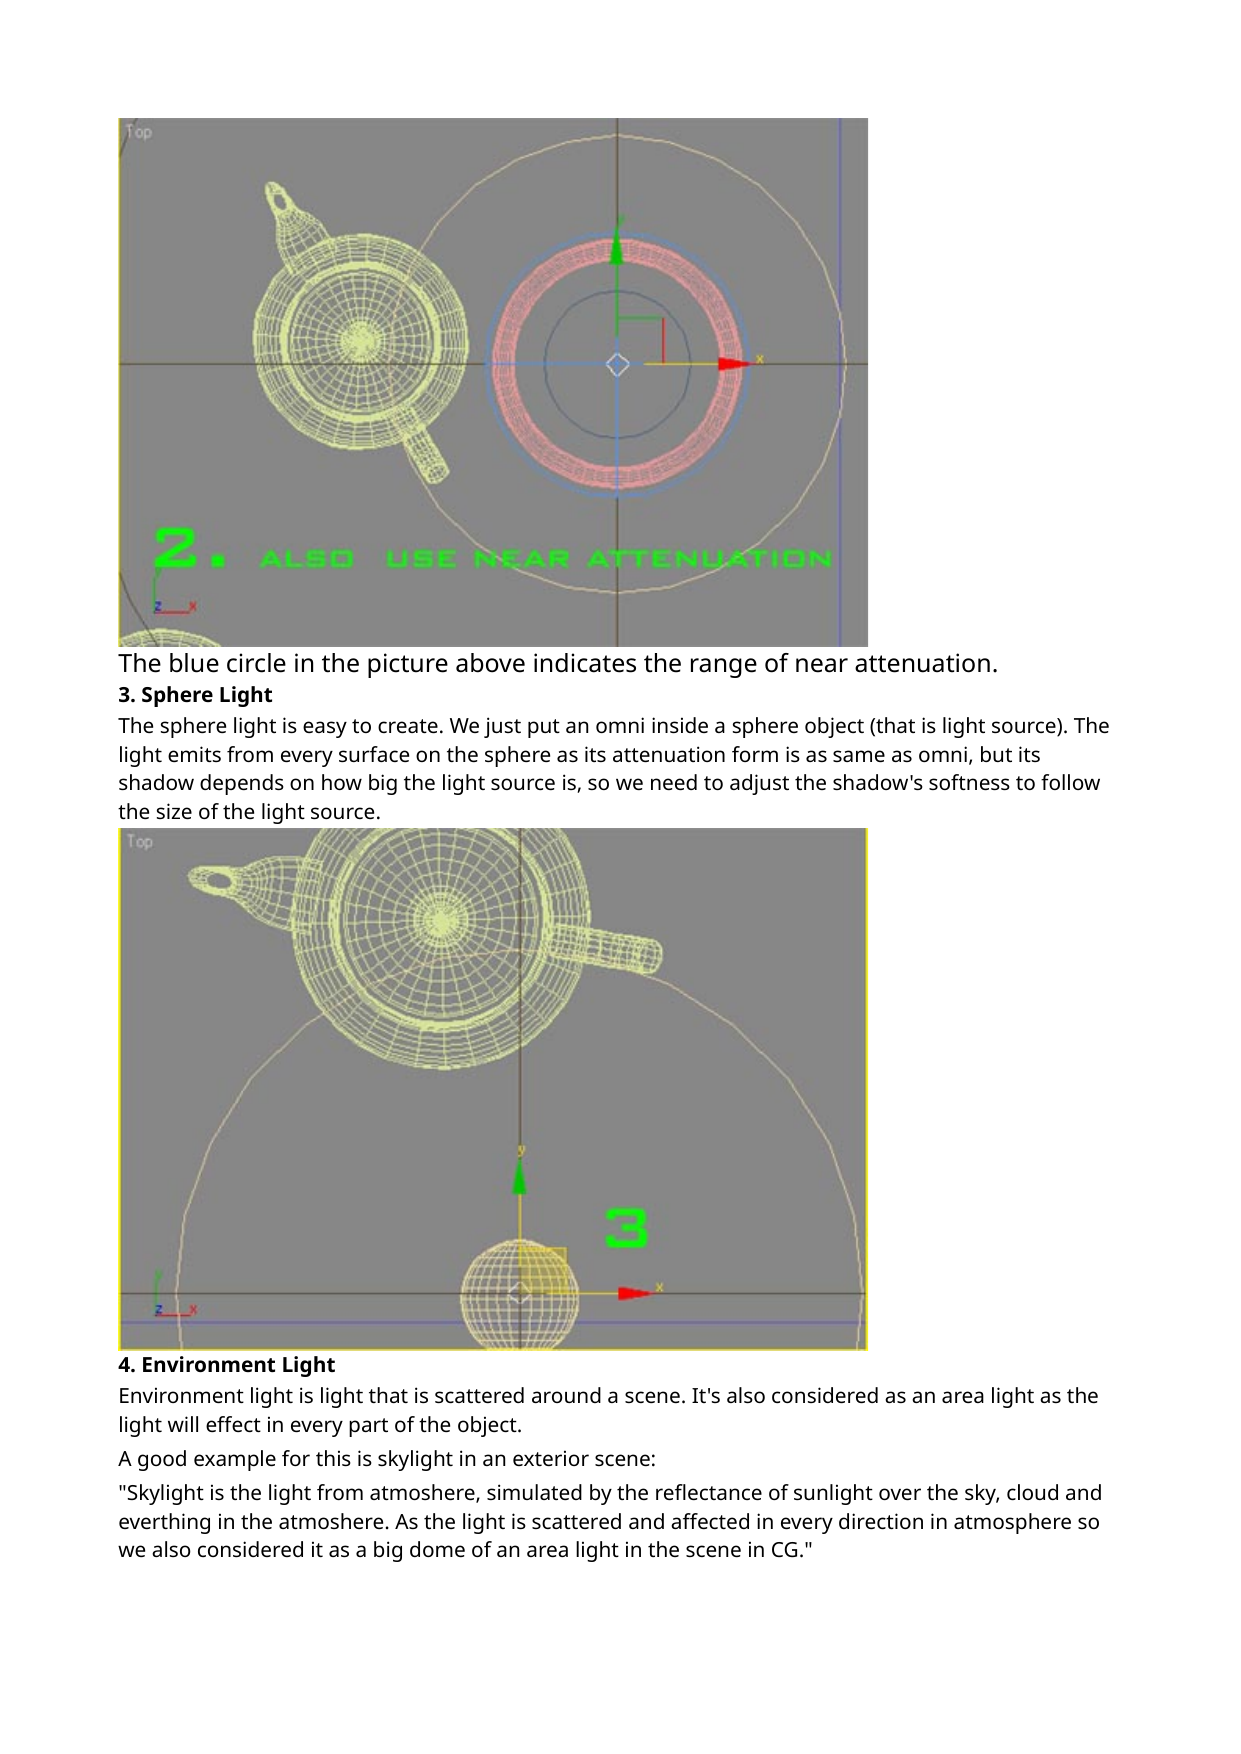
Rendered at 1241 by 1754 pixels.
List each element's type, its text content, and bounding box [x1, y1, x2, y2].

text Environment light is light that is scattered around a scene. It's also considered as an area light as the light will effect in every part of the object. [118, 1381, 1122, 1438]
text The blue circle in the picture above indicates the range of near attenuation. [118, 646, 1122, 680]
picture [118, 118, 869, 647]
text 4. Environment Light [118, 1350, 1122, 1378]
text 3. Sphere Light [118, 680, 1122, 709]
text "Skylight is the light from atmoshere, simulated by the reflectance of sunlight over the sky, cloud and everthing in the atmoshere. As the light is scattered and affected in every direction in atmosphere so we also considered it as a big dome of an area light in the scene in CG." [118, 1478, 1122, 1564]
picture [118, 828, 869, 1351]
text The sphere light is easy to create. We just put an omni inside a sphere object (that is light source). The light emits from every surface on the sphere as its attenuation form is as same as omni, but its shadow depends on how big the light source is, so we need to adjust the shadow's softness to follow the size of the light source. [118, 712, 1122, 825]
text A good example for this is skylight in an exterior scene: [118, 1444, 1122, 1473]
